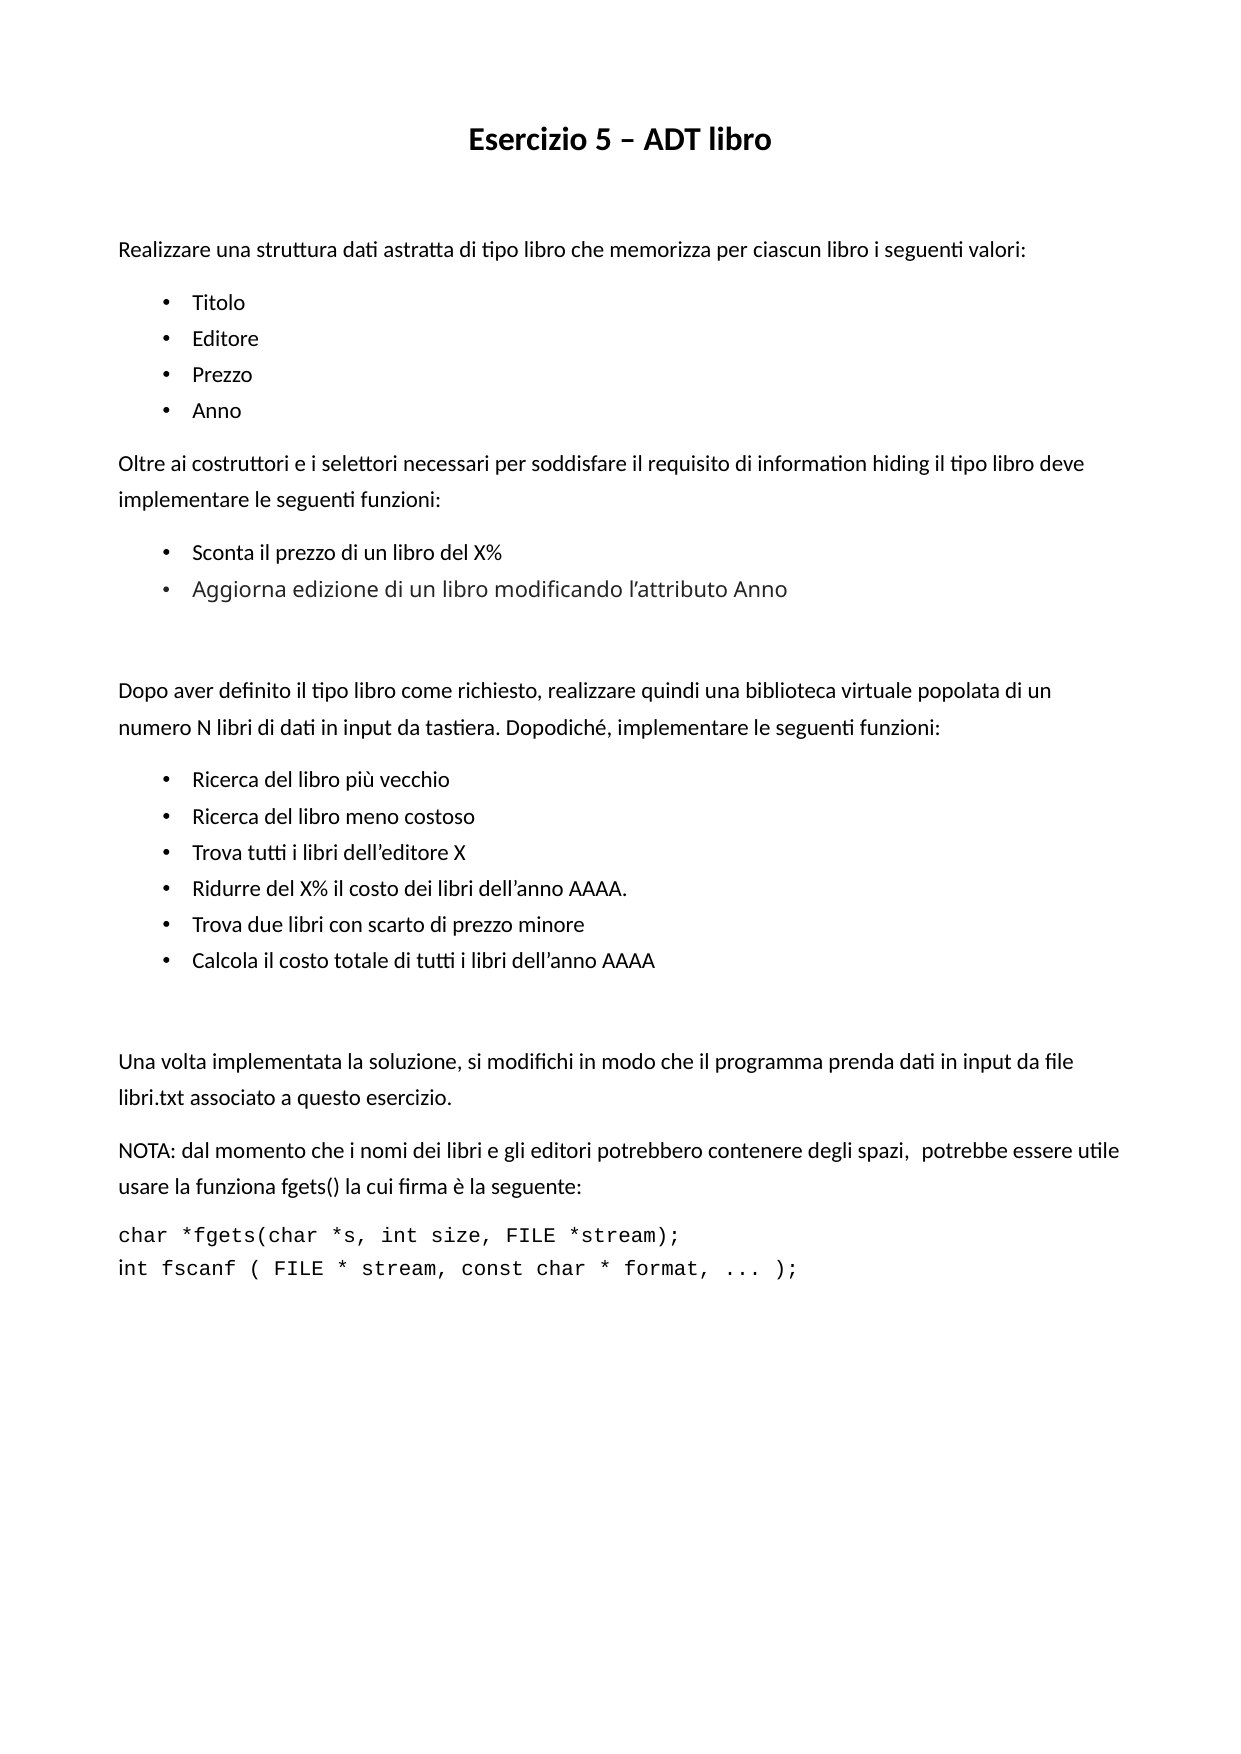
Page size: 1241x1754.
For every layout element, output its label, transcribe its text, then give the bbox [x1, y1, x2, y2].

list Sconta il prezzo di un libro del X% [162, 538, 1122, 566]
text Realizzare una struttura dati astratta di tipo libro che memorizza per ciascun libro i seguenti valori: [118, 235, 1122, 263]
text Dopo aver definito il tipo libro come richiesto, realizzare quindi una biblioteca virtuale popolata di un numero N libri di dati in input da tastiera. Dopodiché, implementare le seguenti funzioni: [118, 677, 1122, 741]
list Ricerca del libro più vecchio [162, 766, 1122, 794]
text NOTA: dal momento che i nomi dei libri e gli editori potrebbero contenere degli spazi, potrebbe essere utile usare la funziona fgets() la cui firma è la seguente: [118, 1136, 1122, 1200]
text Una volta implementata la soluzione, si modifichi in modo che il programma prenda dati in input da file libri.txt associato a questo esercizio. [118, 1047, 1122, 1111]
list Anno [162, 396, 1122, 424]
list Aggiorna edizione di un libro modificando l’attributo Anno [162, 574, 1122, 604]
list Ricerca del libro meno costoso [162, 802, 1122, 830]
list Ridurre del X% il costo dei libri dell’anno AAAA. [162, 874, 1122, 902]
text char *fgets(char *s, int size, FILE *stream); [118, 1225, 1122, 1248]
list Editore [162, 324, 1122, 352]
list Calcola il costo totale di tutti i libri dell’anno AAAA [162, 946, 1122, 974]
text int fscanf ( FILE * stream, const char * format, ... ); [118, 1253, 1122, 1282]
list Trova due libri con scarto di prezzo minore [162, 910, 1122, 938]
list Titolo [162, 288, 1122, 316]
list Prezzo [162, 360, 1122, 388]
list Trova tutti i libri dell’editore X [162, 838, 1122, 866]
text Oltre ai costruttori e i selettori necessari per soddisfare il requisito di information hiding il tipo libro deve implementare le seguenti funzioni: [118, 449, 1122, 513]
text Esercizio 5 – ADT libro [118, 118, 1122, 159]
